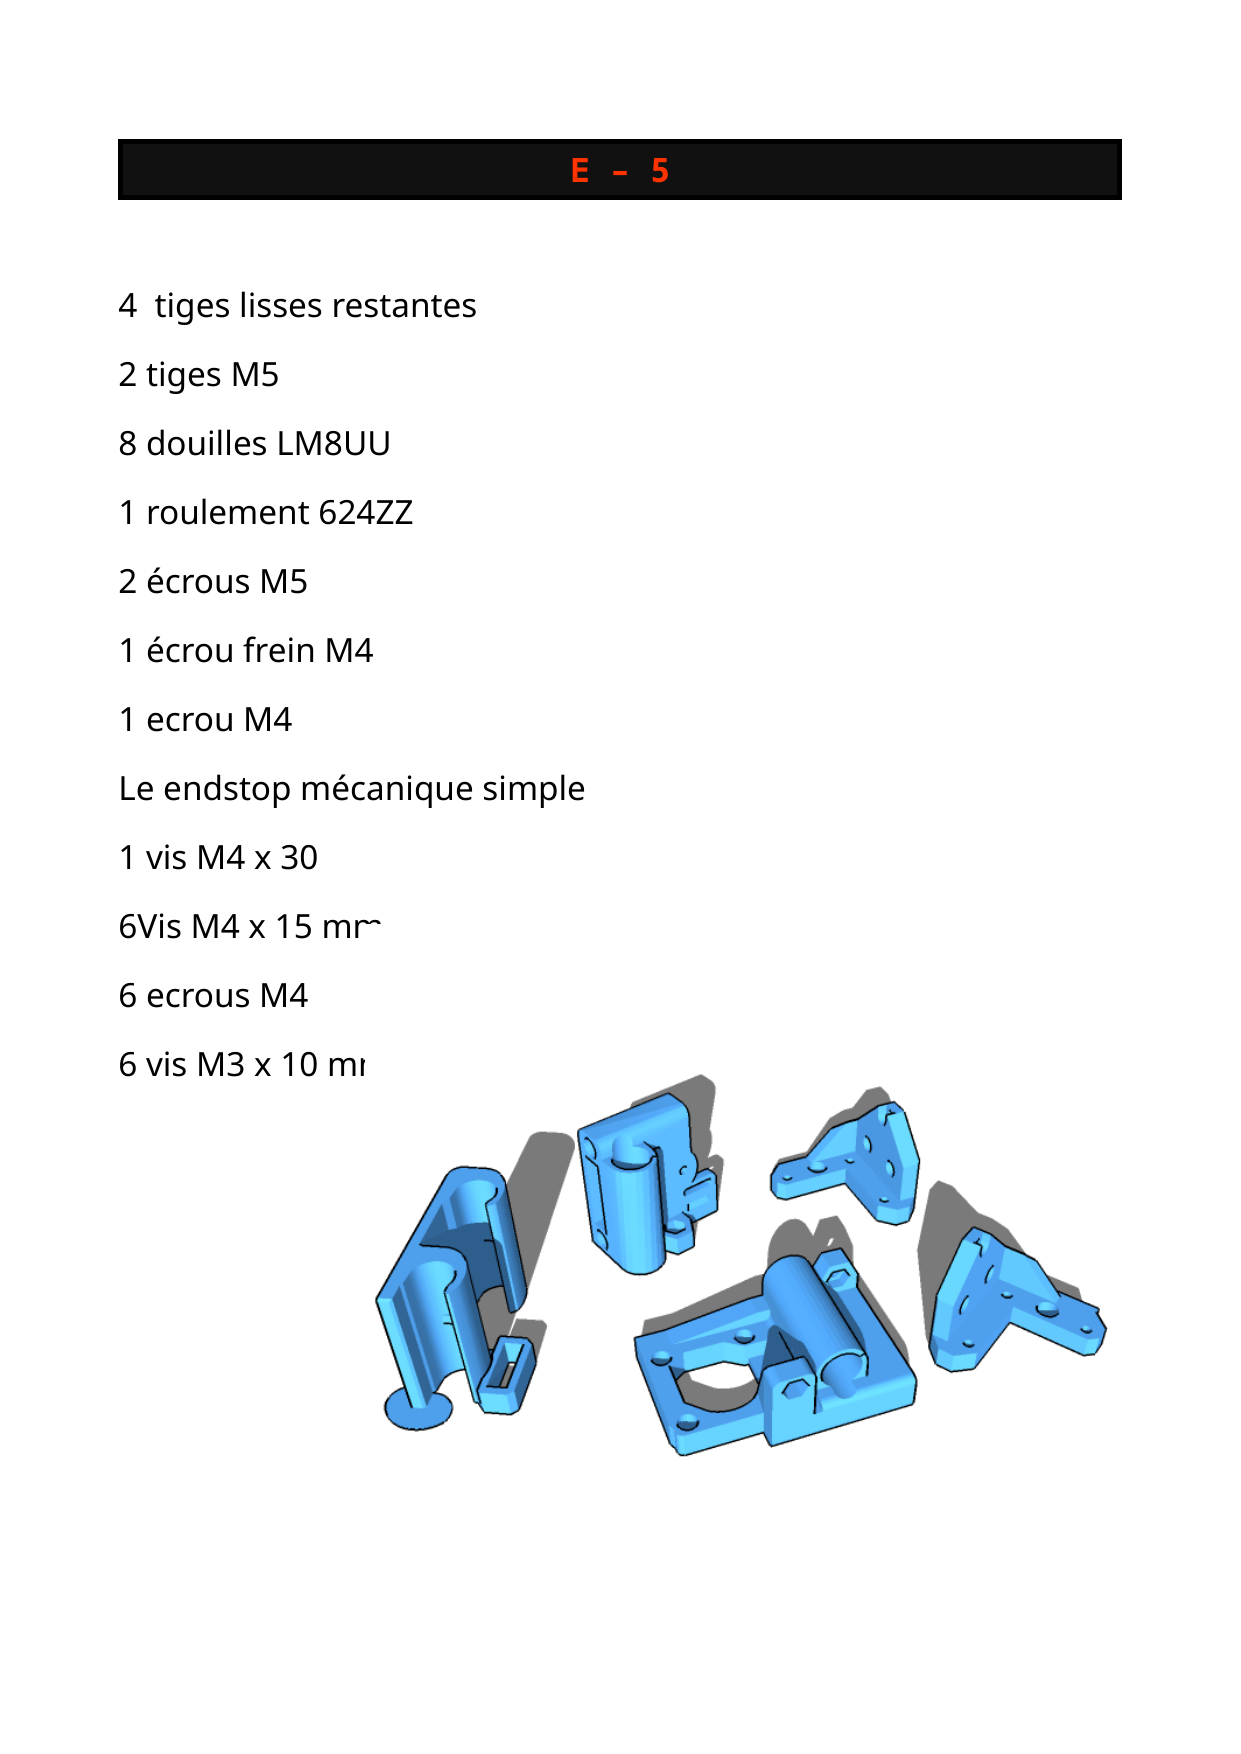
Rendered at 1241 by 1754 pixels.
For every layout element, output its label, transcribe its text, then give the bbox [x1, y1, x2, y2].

text 8 douilles LM8UU [118, 419, 1122, 465]
subtitle E – 5 [123, 144, 1117, 195]
text 1 vis M4 x 30 [118, 834, 1122, 879]
text 2 écrous M5 [118, 558, 1122, 603]
text 2 tiges M5 [118, 351, 1122, 396]
picture [365, 924, 1164, 1573]
text 6 vis M3 x 10 mm [118, 1041, 365, 1087]
text 1 écrou frein M4 [118, 627, 1122, 672]
text Le endstop mécanique simple [118, 765, 1122, 810]
text 4 tiges lisses restantes [118, 281, 1122, 327]
text 1 ecrou M4 [118, 696, 1122, 741]
text 6Vis M4 x 15 mm [118, 903, 1122, 948]
text 1 roulement 624ZZ [118, 489, 1122, 534]
text 6 ecrous M4 [118, 972, 365, 1017]
